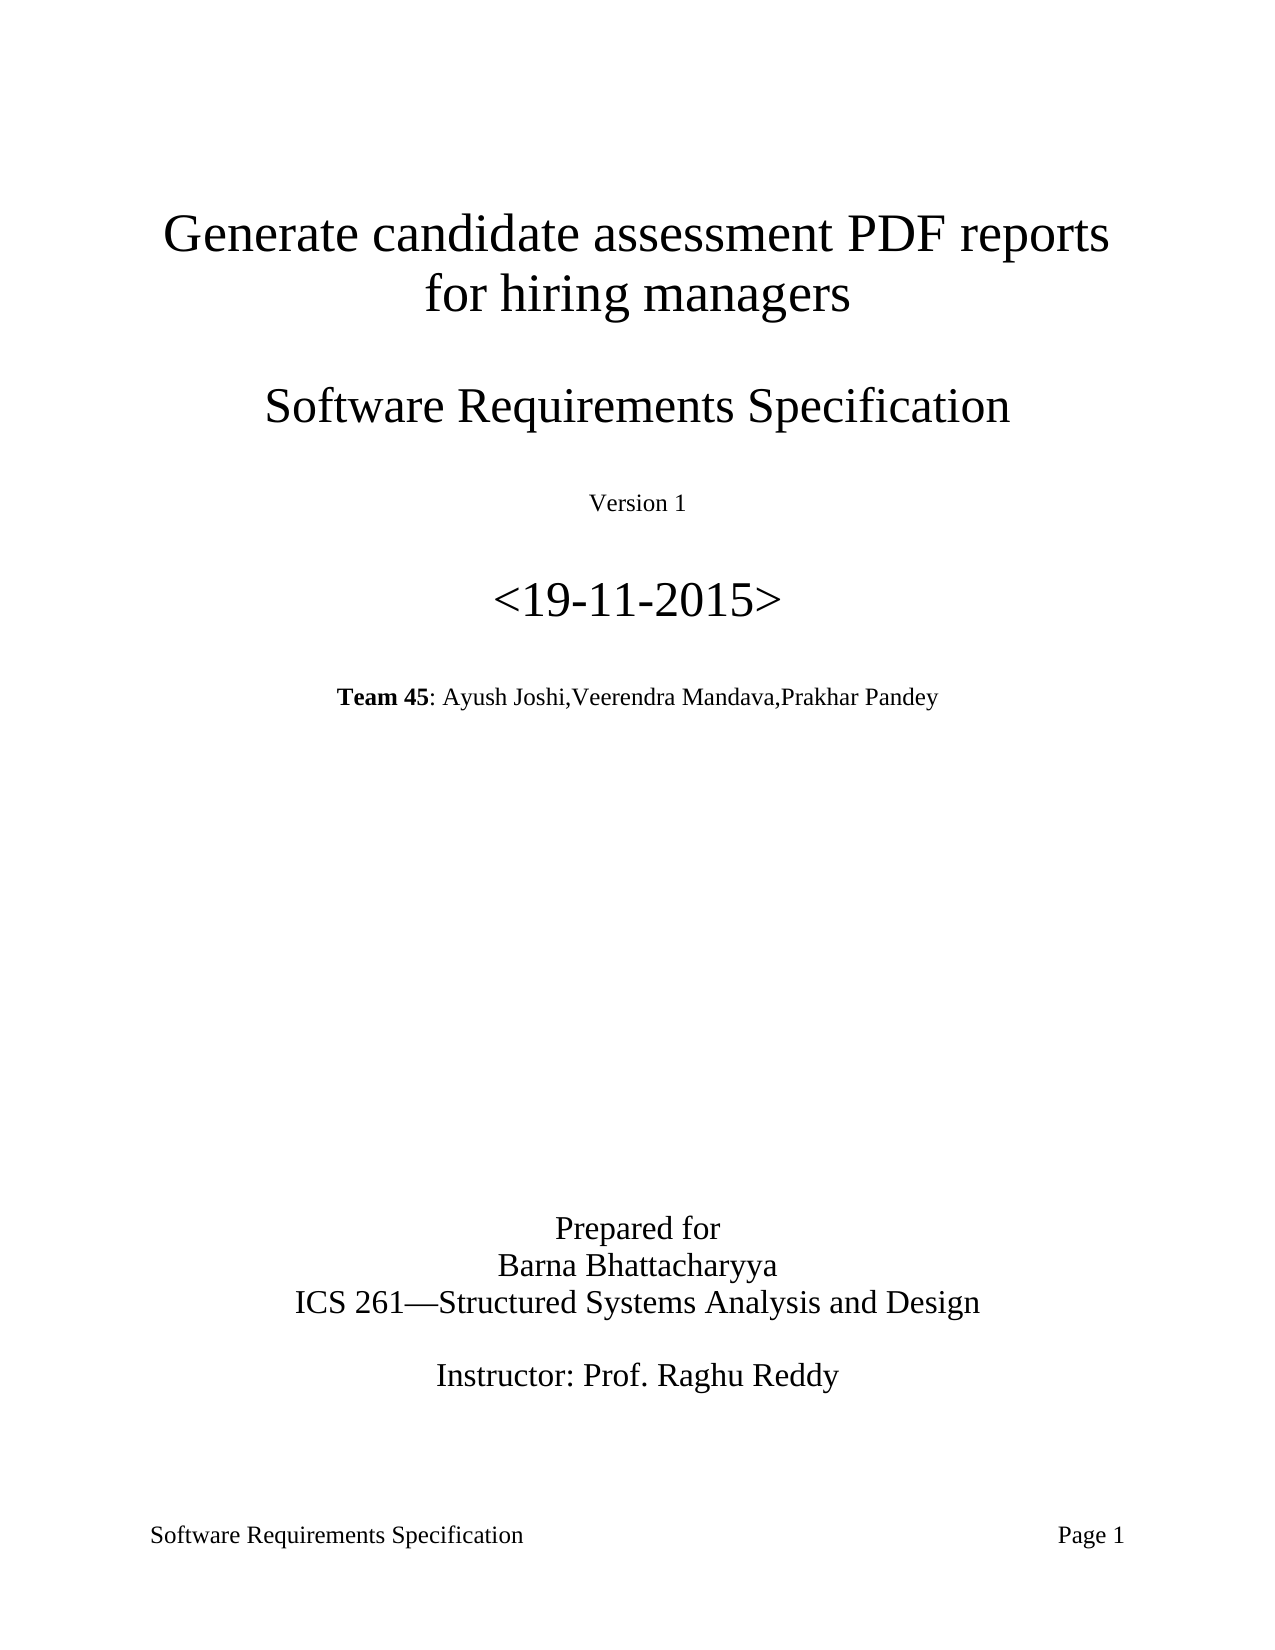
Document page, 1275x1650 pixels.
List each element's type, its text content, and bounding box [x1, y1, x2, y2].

text <19-11-2015> [150, 572, 1125, 628]
text ICS 261—Structured Systems Analysis and Design [150, 1283, 1125, 1320]
text Version 1 [150, 489, 1125, 517]
text Software Requirements Specification [150, 378, 1125, 434]
text Instructor: Prof. Raghu Reddy [150, 1357, 1125, 1394]
text Barna Bhattacharyya [150, 1246, 1125, 1283]
text Generate candidate assessment PDF reports for hiring managers [150, 203, 1125, 323]
text Team 45: Ayush Joshi,Veerendra Mandava,Prakhar Pandey [150, 683, 1125, 711]
text Prepared for [150, 1209, 1125, 1246]
